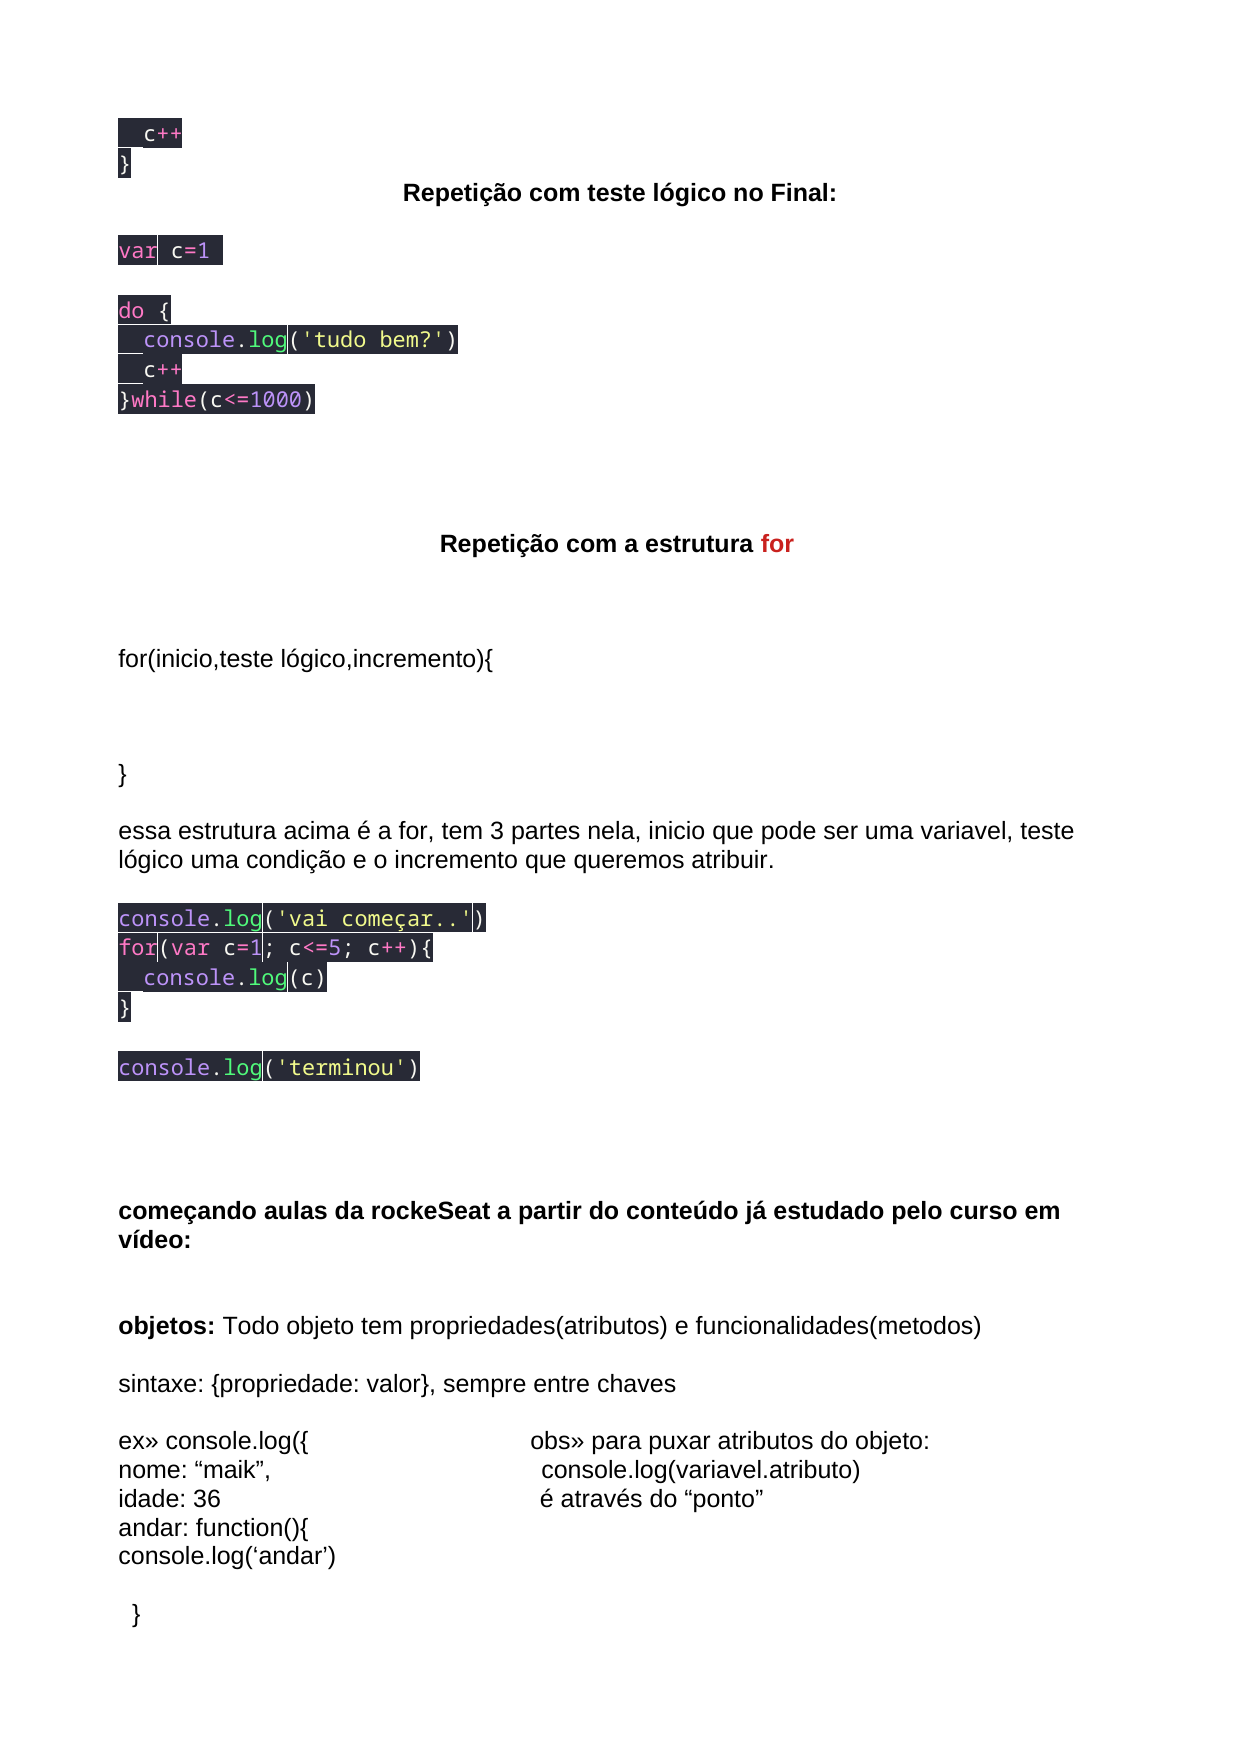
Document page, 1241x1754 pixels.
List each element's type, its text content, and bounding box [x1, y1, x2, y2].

text } [118, 759, 1122, 788]
text Repetição com a estrutura for [118, 529, 1122, 558]
text } [118, 1599, 1122, 1627]
text console.log(‘andar’) [118, 1541, 1122, 1570]
text objetos: Todo objeto tem propriedades(atributos) e funcionalidades(metodos) [118, 1311, 1122, 1340]
text começando aulas da rockeSeat a partir do conteúdo já estudado pelo curso em vídeo: [118, 1196, 1122, 1254]
text var c=1 [118, 235, 1122, 265]
text ex» console.log({ obs» para puxar atributos do objeto: [118, 1426, 1122, 1455]
text } [118, 148, 1122, 178]
text for(var c=1; c<=5; c++){ [118, 932, 1122, 962]
text sintaxe: {propriedade: valor}, sempre entre chaves [118, 1369, 1122, 1397]
text } [118, 992, 1122, 1022]
text console.log(c) [118, 962, 1122, 992]
text do { [118, 295, 1122, 324]
text Repetição com teste lógico no Final: [118, 178, 1122, 206]
text nome: “maik”, console.log(variavel.atributo) [118, 1455, 1122, 1484]
text console.log('terminou') [118, 1051, 1122, 1081]
text c++ [118, 118, 1122, 148]
text for(inicio,teste lógico,incremento){ [118, 644, 1122, 673]
text }while(c<=1000) [118, 384, 1122, 414]
text console.log('tudo bem?') [118, 324, 1122, 354]
text console.log('vai começar..') [118, 903, 1122, 932]
text essa estrutura acima é a for, tem 3 partes nela, inicio que pode ser uma variavel, teste lógico uma condição e o incremento que queremos atribuir. [118, 816, 1122, 874]
text idade: 36 é através do “ponto” [118, 1484, 1122, 1512]
text c++ [118, 354, 1122, 384]
text andar: function(){ [118, 1512, 1122, 1541]
